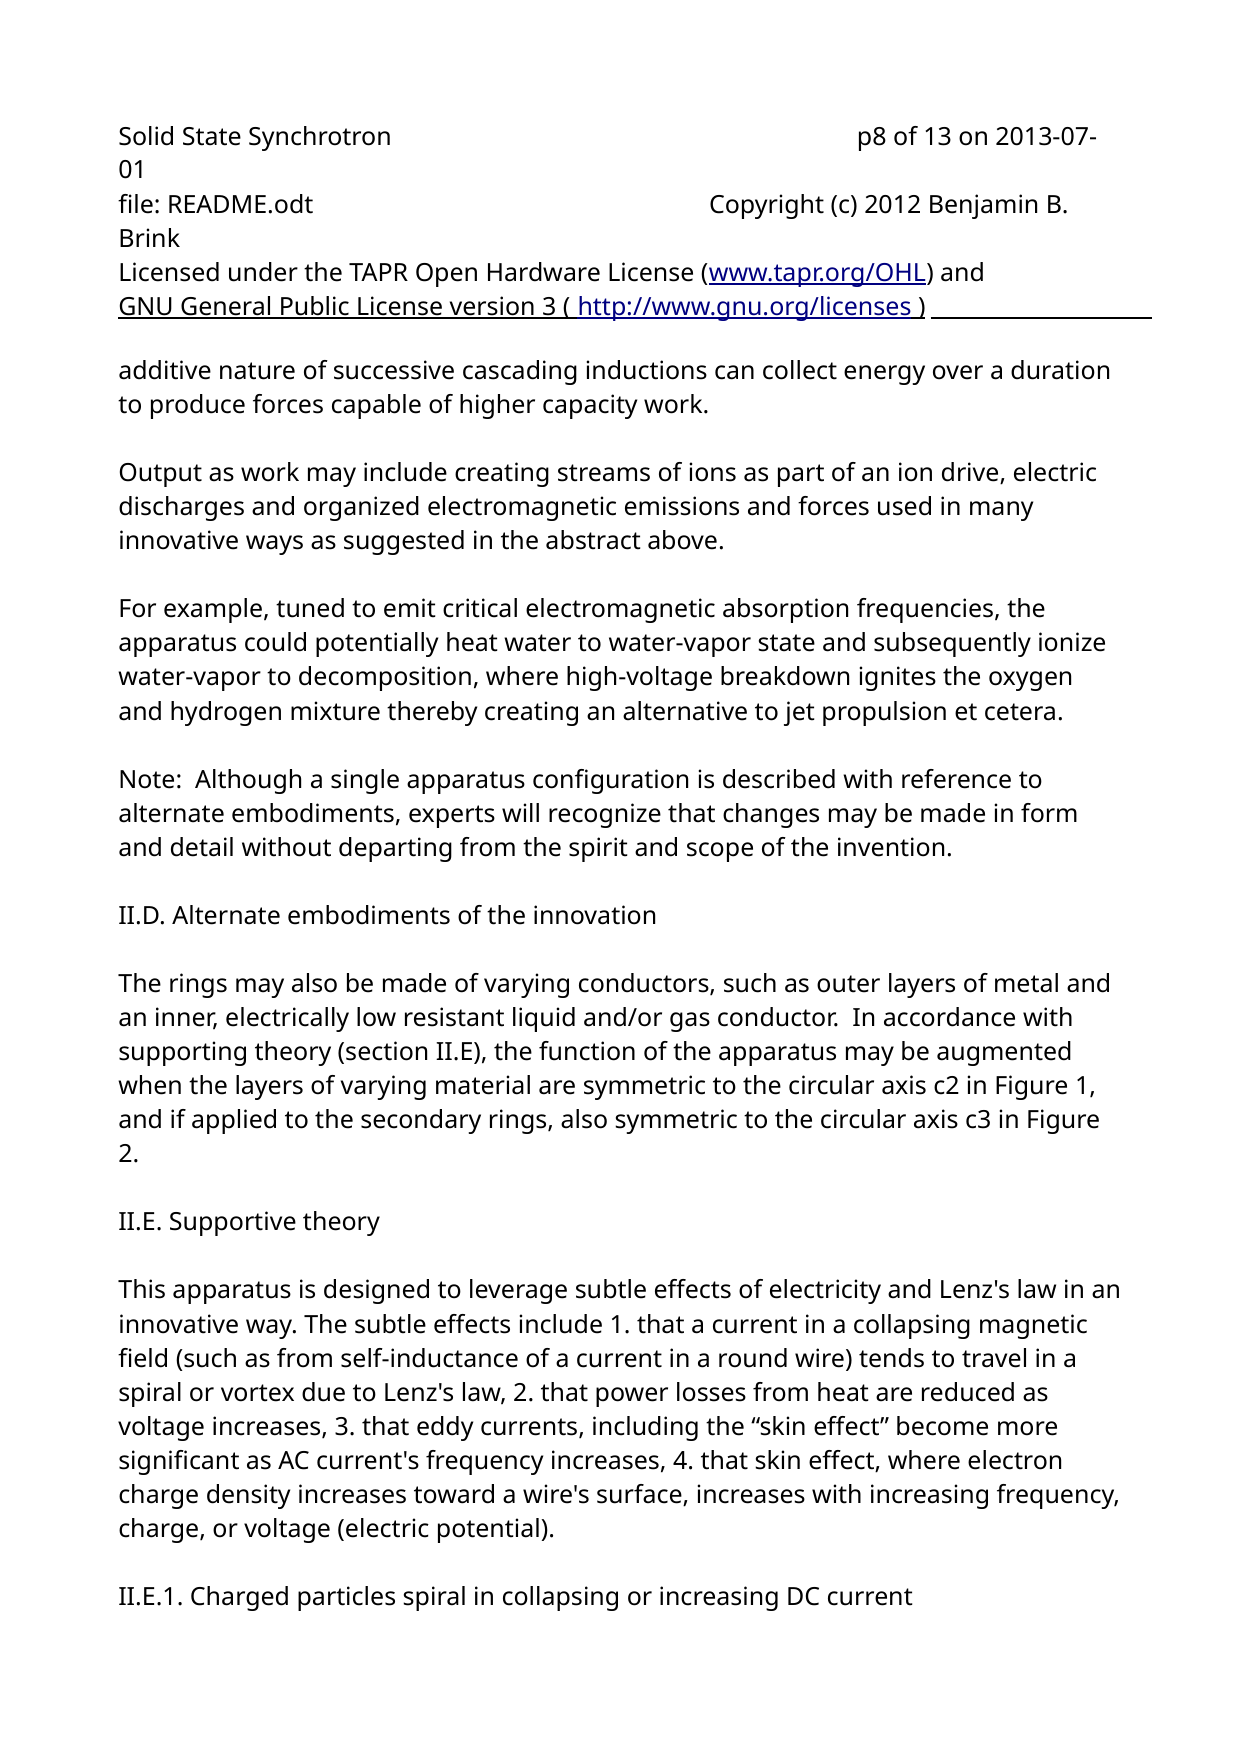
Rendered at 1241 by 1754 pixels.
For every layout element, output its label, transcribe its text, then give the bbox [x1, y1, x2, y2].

text II.E.1. Charged particles spiral in collapsing or increasing DC current [118, 1579, 1122, 1613]
text The rings may also be made of varying conductors, such as outer layers of metal and an inner, electrically low resistant liquid and/or gas conductor. In accordance with supporting theory (section II.E), the function of the apparatus may be augmented when the layers of varying material are symmetric to the circular axis c2 in Figure 1, and if applied to the secondary rings, also symmetric to the circular axis c3 in Figure 2. [118, 966, 1122, 1170]
text Output as work may include creating streams of ions as part of an ion drive, electric discharges and organized electromagnetic emissions and forces used in many innovative ways as suggested in the abstract above. [118, 455, 1122, 557]
text II.E. Supportive theory [118, 1204, 1122, 1238]
text Note: Although a single apparatus configuration is described with reference to alternate embodiments, experts will recognize that changes may be made in form and detail without departing from the spirit and scope of the invention. [118, 761, 1122, 863]
text II.D. Alternate embodiments of the innovation [118, 897, 1122, 932]
text additive nature of successive cascading inductions can collect energy over a duration to produce forces capable of higher capacity work. [118, 352, 1122, 421]
text This apparatus is designed to leverage subtle effects of electricity and Lenz's law in an innovative way. The subtle effects include 1. that a current in a collapsing magnetic field (such as from self-inductance of a current in a round wire) tends to travel in a spiral or vortex due to Lenz's law, 2. that power losses from heat are reduced as voltage increases, 3. that eddy currents, including the “skin effect” become more significant as AC current's frequency increases, 4. that skin effect, where electron charge density increases toward a wire's surface, increases with increasing frequency, charge, or voltage (electric potential). [118, 1272, 1122, 1545]
text For example, tuned to emit critical electromagnetic absorption frequencies, the apparatus could potentially heat water to water-vapor state and subsequently ionize water-vapor to decomposition, where high-voltage breakdown ignites the oxygen and hydrogen mixture thereby creating an alternative to jet propulsion et cetera. [118, 591, 1122, 727]
